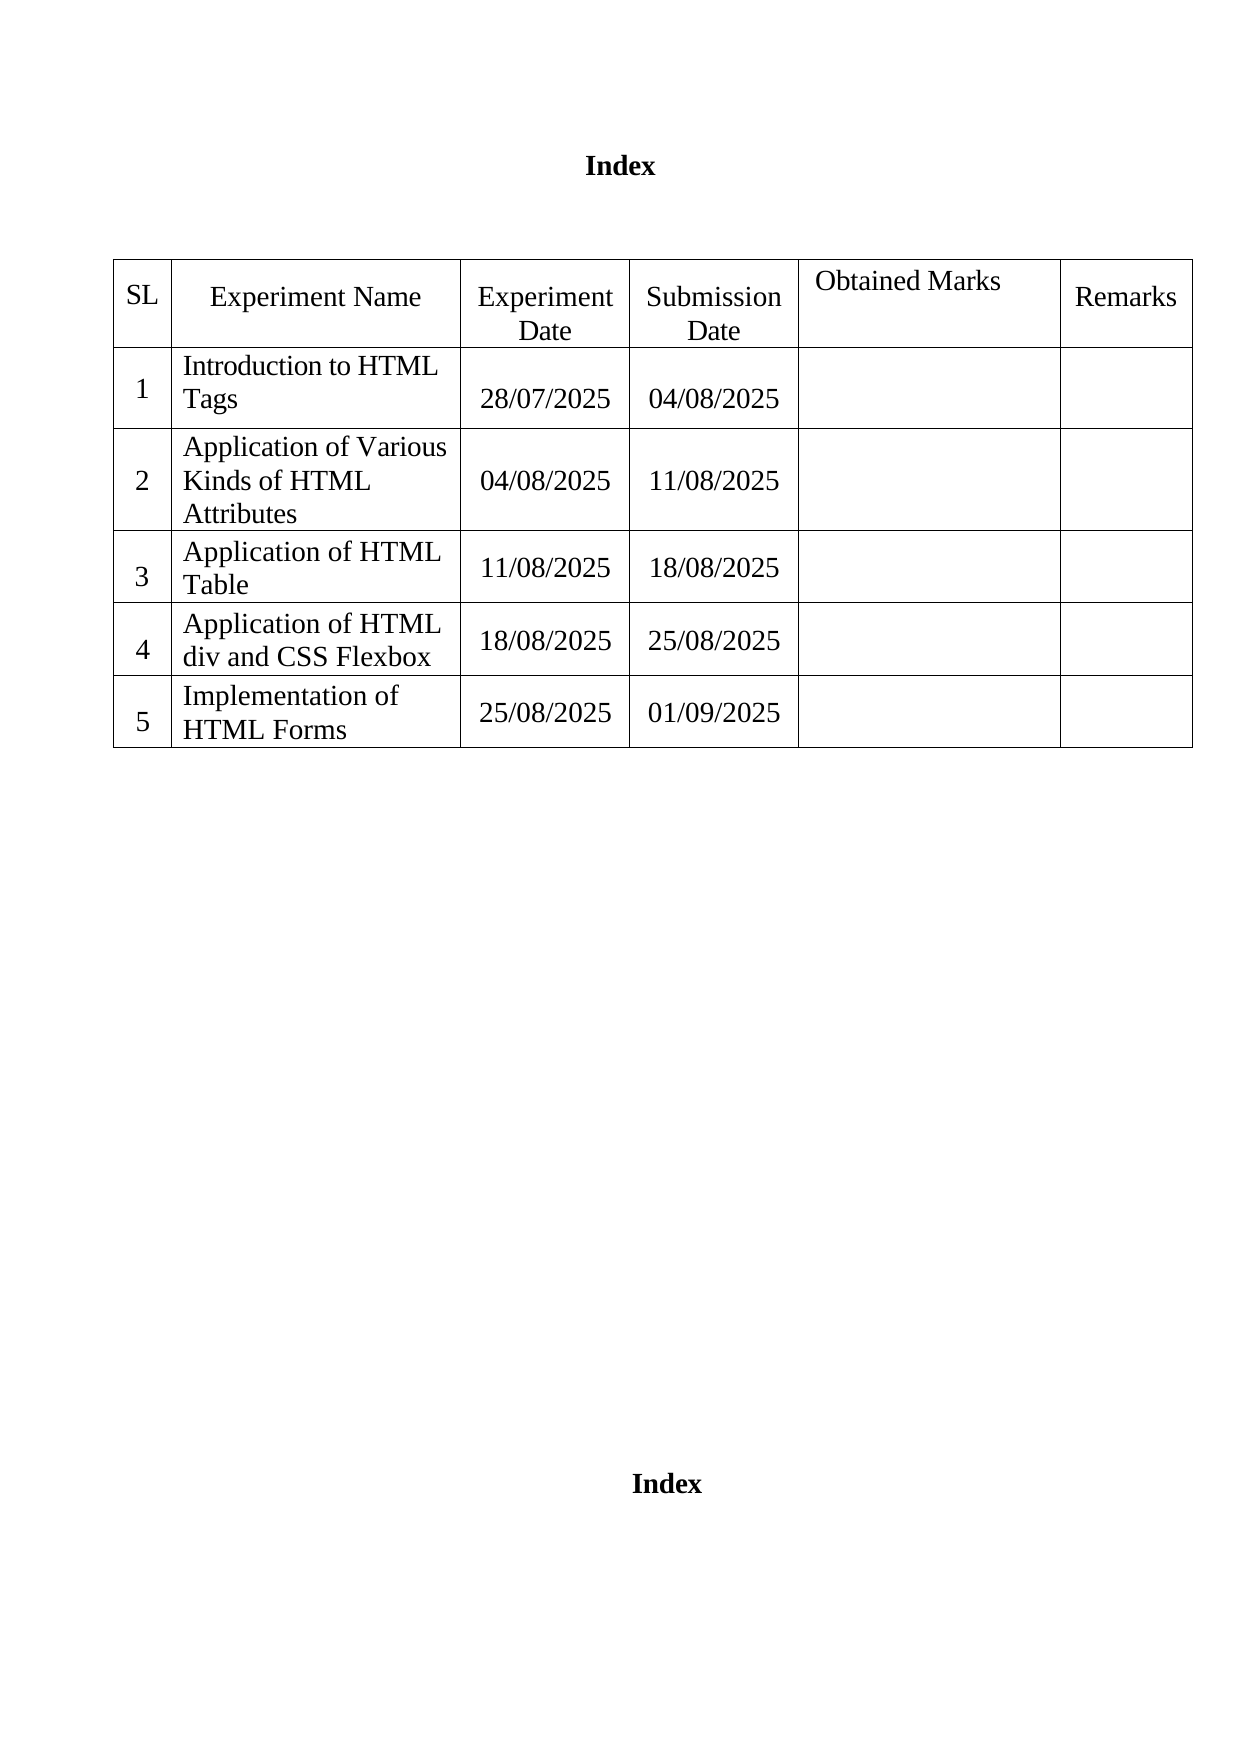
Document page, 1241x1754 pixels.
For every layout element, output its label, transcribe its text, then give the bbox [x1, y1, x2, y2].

table_cell [799, 603, 1060, 675]
table_cell 25/08/2025 [461, 676, 629, 747]
table_cell 18/08/2025 [630, 531, 798, 602]
table_cell Application of Various Kinds of HTML Attributes [172, 429, 460, 530]
table_cell [799, 676, 1060, 747]
table_cell 5 [114, 676, 171, 747]
table_cell [799, 531, 1060, 602]
table_cell [1061, 676, 1192, 747]
text Index [197, 1466, 1137, 1500]
table_header Experiment Date [461, 260, 629, 347]
table_cell [1061, 429, 1192, 530]
table_cell [799, 429, 1060, 530]
table_cell [1061, 531, 1192, 602]
table_cell 04/08/2025 [630, 348, 798, 428]
table_cell Application of HTML div and CSS Flexbox [172, 603, 460, 675]
table_header SL [114, 260, 171, 347]
table_header Submission Date [630, 260, 798, 347]
table_cell 01/09/2025 [630, 676, 798, 747]
table_header Experiment Name [172, 260, 460, 347]
table_header Obtained Marks [799, 260, 1060, 347]
table_cell 3 [114, 531, 171, 602]
table_cell 25/08/2025 [630, 603, 798, 675]
table_cell 2 [114, 429, 171, 530]
table_cell 11/08/2025 [461, 531, 629, 602]
table_cell Application of HTML Table [172, 531, 460, 602]
table_header Remarks [1061, 260, 1192, 347]
table_cell 18/08/2025 [461, 603, 629, 675]
table_cell 1 [114, 348, 171, 428]
text Index [138, 148, 1103, 182]
table_cell 4 [114, 603, 171, 675]
table_cell Introduction to HTML Tags [172, 348, 460, 428]
table_cell 04/08/2025 [461, 429, 629, 530]
table_cell [1061, 603, 1192, 675]
table_cell 28/07/2025 [461, 348, 629, 428]
table_cell [799, 348, 1060, 428]
table_cell Implementation of HTML Forms [172, 676, 460, 747]
table_cell 11/08/2025 [630, 429, 798, 530]
table_cell [1061, 348, 1192, 428]
